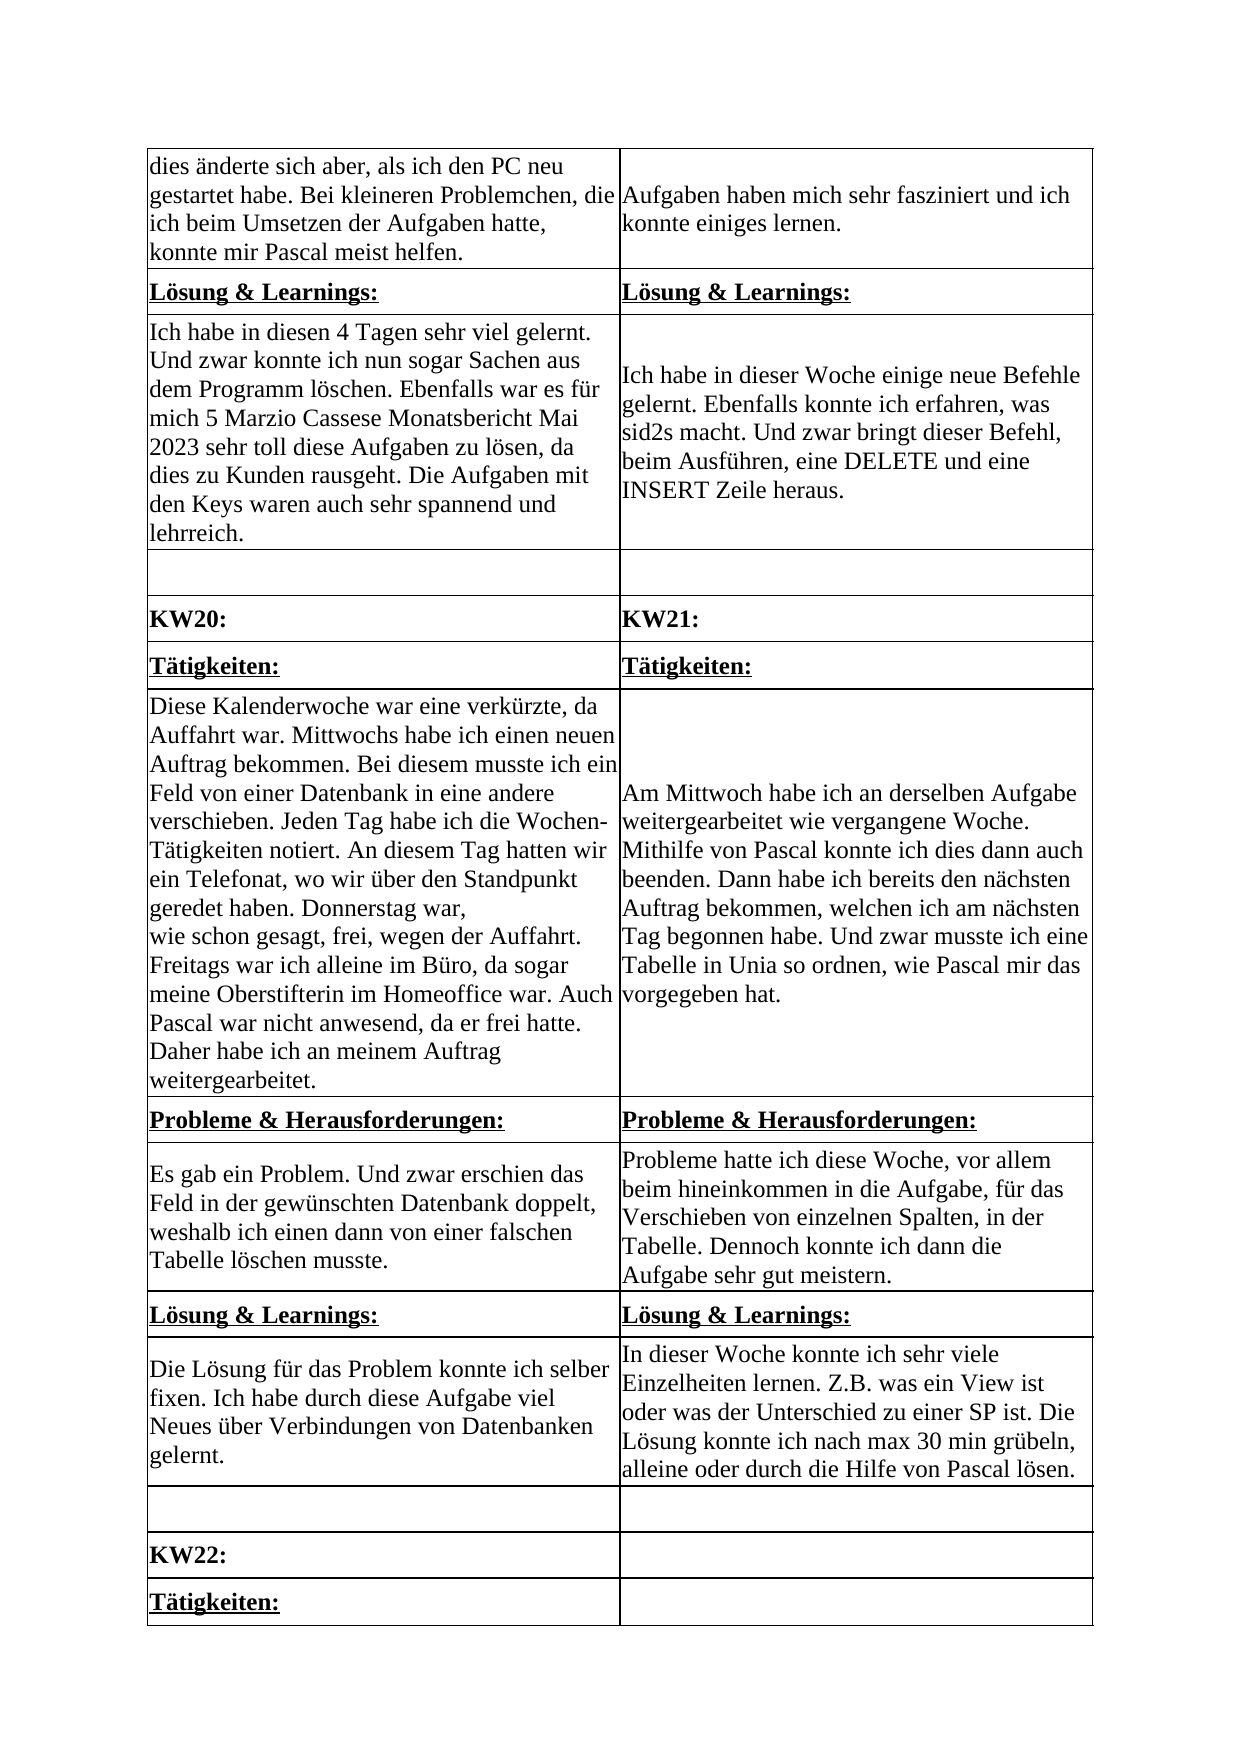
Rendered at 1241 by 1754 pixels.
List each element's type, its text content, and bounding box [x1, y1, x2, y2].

table_cell [621, 1487, 1092, 1531]
table_cell Lösung & Learnings: [148, 269, 619, 313]
table_cell dies änderte sich aber, als ich den PC neu gestartet habe. Bei kleineren Problemchen, die ich beim Umsetzen der Aufgaben hatte, konnte mir Pascal meist helfen. [148, 149, 619, 267]
table_cell [621, 1533, 1092, 1577]
table_cell Tätigkeiten: [148, 642, 619, 688]
table_cell Am Mittwoch habe ich an derselben Aufgabe weitergearbeitet wie vergangene Woche. Mithilfe von Pascal konnte ich dies dann auch beenden. Dann habe ich bereits den nächsten Auftrag bekommen, welchen ich am nächsten Tag begonnen habe. Und zwar musste ich eine Tabelle in Unia so ordnen, wie Pascal mir das vorgegeben hat. [621, 690, 1092, 1096]
table_cell Lösung & Learnings: [148, 1292, 619, 1336]
table_cell KW22: [148, 1533, 619, 1577]
table_cell In dieser Woche konnte ich sehr viele Einzelheiten lernen. Z.B. was ein View ist oder was der Unterschied zu einer SP ist. Die Lösung konnte ich nach max 30 min grübeln, alleine oder durch die Hilfe von Pascal lösen. [621, 1338, 1092, 1485]
table_cell Probleme hatte ich diese Woche, vor allem beim hineinkommen in die Aufgabe, für das Verschieben von einzelnen Spalten, in der Tabelle. Dennoch konnte ich dann die Aufgabe sehr gut meistern. [621, 1143, 1092, 1290]
table_cell KW20: [148, 596, 619, 641]
table_cell Ich habe in dieser Woche einige neue Befehle gelernt. Ebenfalls konnte ich erfahren, was sid2s macht. Und zwar bringt dieser Befehl, beim Ausführen, eine DELETE und eine INSERT Zeile heraus. [621, 315, 1092, 548]
table_cell KW21: [621, 596, 1092, 641]
table_cell Probleme & Herausforderungen: [148, 1097, 619, 1142]
table_cell Diese Kalenderwoche war eine verkürzte, da Auffahrt war. Mittwochs habe ich einen neuen Auftrag bekommen. Bei diesem musste ich ein Feld von einer Datenbank in eine andere verschieben. Jeden Tag habe ich die Wochen-Tätigkeiten notiert. An diesem Tag hatten wir ein Telefonat, wo wir über den Standpunkt geredet haben. Donnerstag war, wie schon gesagt, frei, wegen der Auffahrt. Freitags war ich alleine im Büro, da sogar meine Oberstifterin im Homeoffice war. Auch Pascal war nicht anwesend, da er frei hatte. Daher habe ich an meinem Auftrag weitergearbeitet. [148, 690, 619, 1096]
table_cell Aufgaben haben mich sehr fasziniert und ich konnte einiges lernen. [621, 149, 1092, 267]
table_cell Lösung & Learnings: [621, 269, 1092, 313]
table_cell Tätigkeiten: [148, 1579, 619, 1624]
table_cell [148, 550, 619, 594]
table_cell [621, 550, 1092, 594]
table_cell Probleme & Herausforderungen: [621, 1097, 1092, 1142]
table_cell [148, 1487, 619, 1531]
table_cell Es gab ein Problem. Und zwar erschien das Feld in der gewünschten Datenbank doppelt, weshalb ich einen dann von einer falschen Tabelle löschen musste. [148, 1143, 619, 1290]
table_cell Ich habe in diesen 4 Tagen sehr viel gelernt. Und zwar konnte ich nun sogar Sachen aus dem Programm löschen. Ebenfalls war es für mich 5 Marzio Cassese Monatsbericht Mai 2023 sehr toll diese Aufgaben zu lösen, da dies zu Kunden rausgeht. Die Aufgaben mit den Keys waren auch sehr spannend und lehrreich. [148, 315, 619, 548]
table_cell Die Lösung für das Problem konnte ich selber fixen. Ich habe durch diese Aufgabe viel Neues über Verbindungen von Datenbanken gelernt. [148, 1338, 619, 1485]
table_cell Tätigkeiten: [621, 642, 1092, 688]
table_cell Lösung & Learnings: [621, 1292, 1092, 1336]
table_cell [621, 1579, 1092, 1624]
